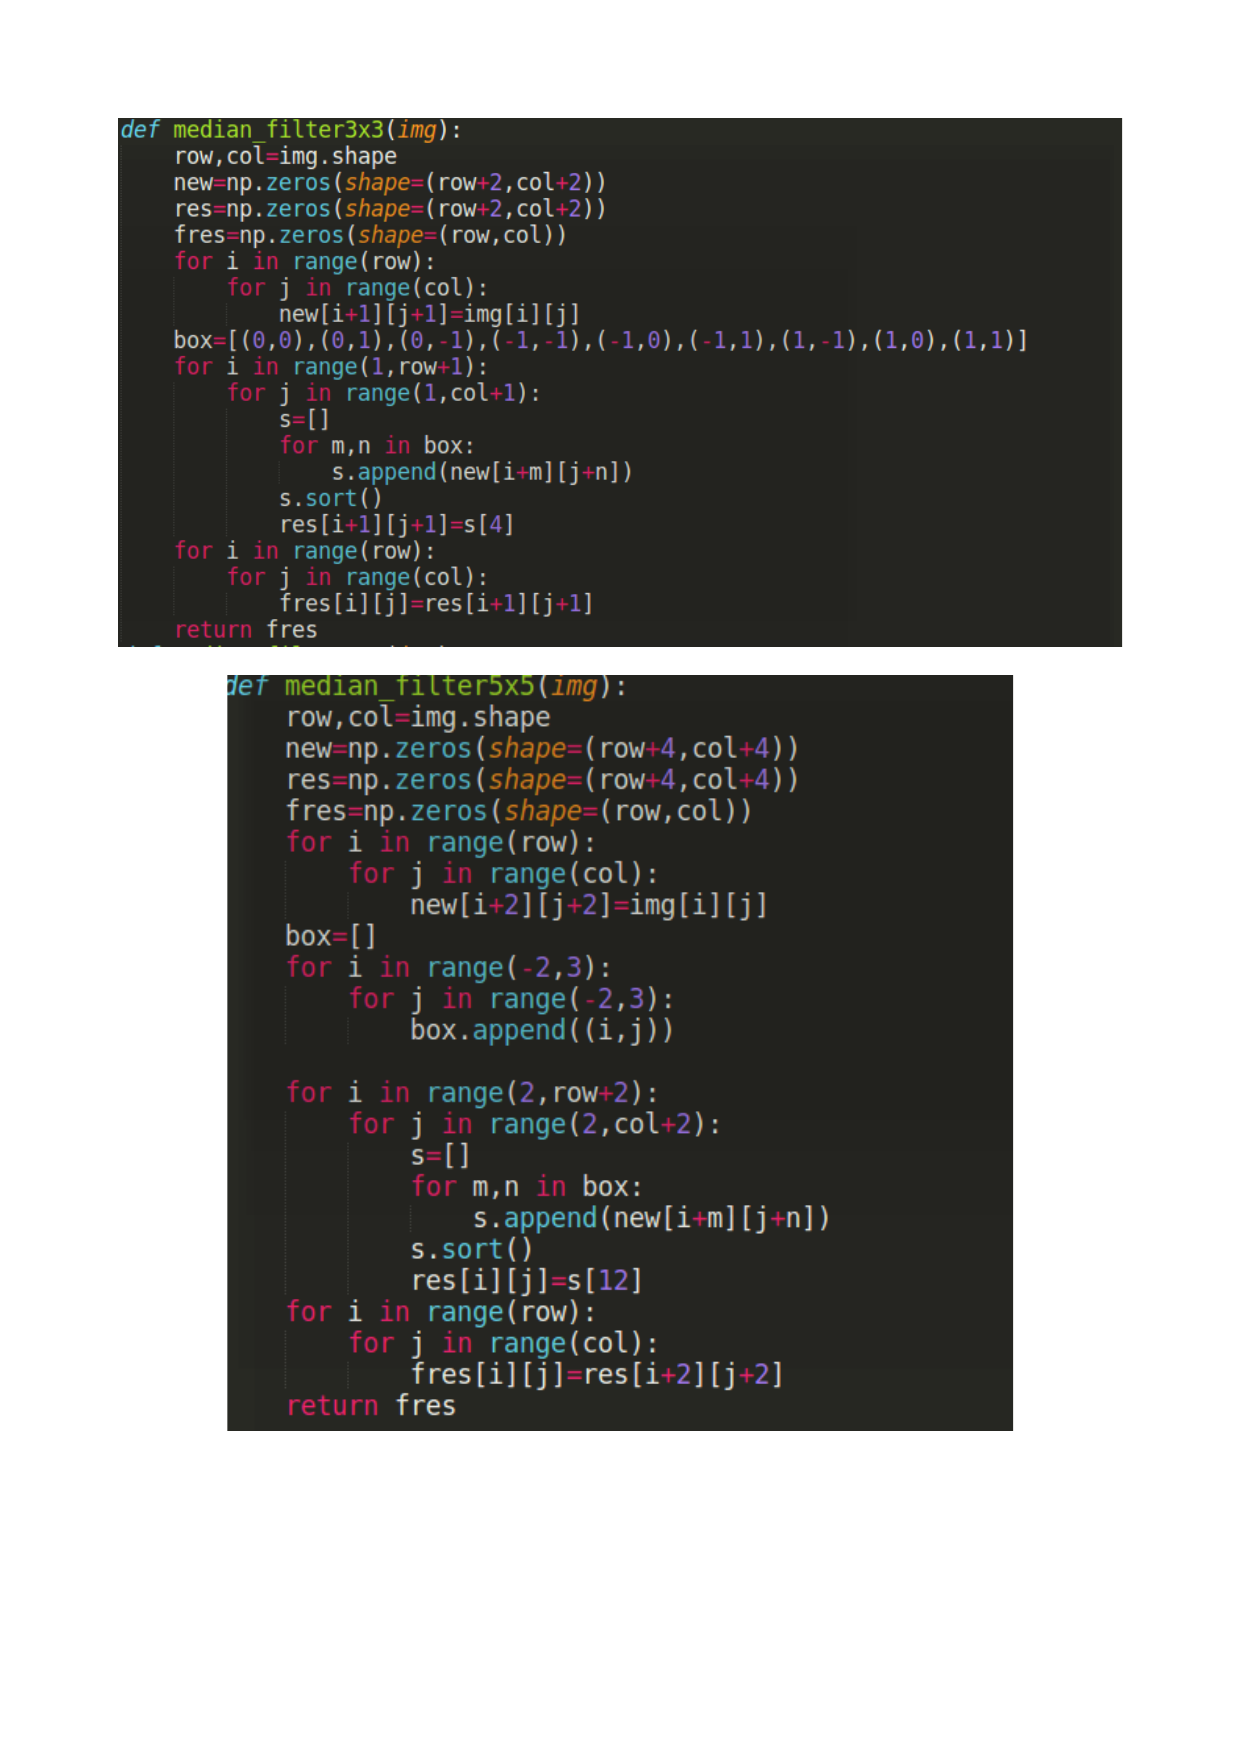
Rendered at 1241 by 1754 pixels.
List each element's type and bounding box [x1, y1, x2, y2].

picture [118, 118, 1123, 647]
picture [227, 675, 1014, 1431]
